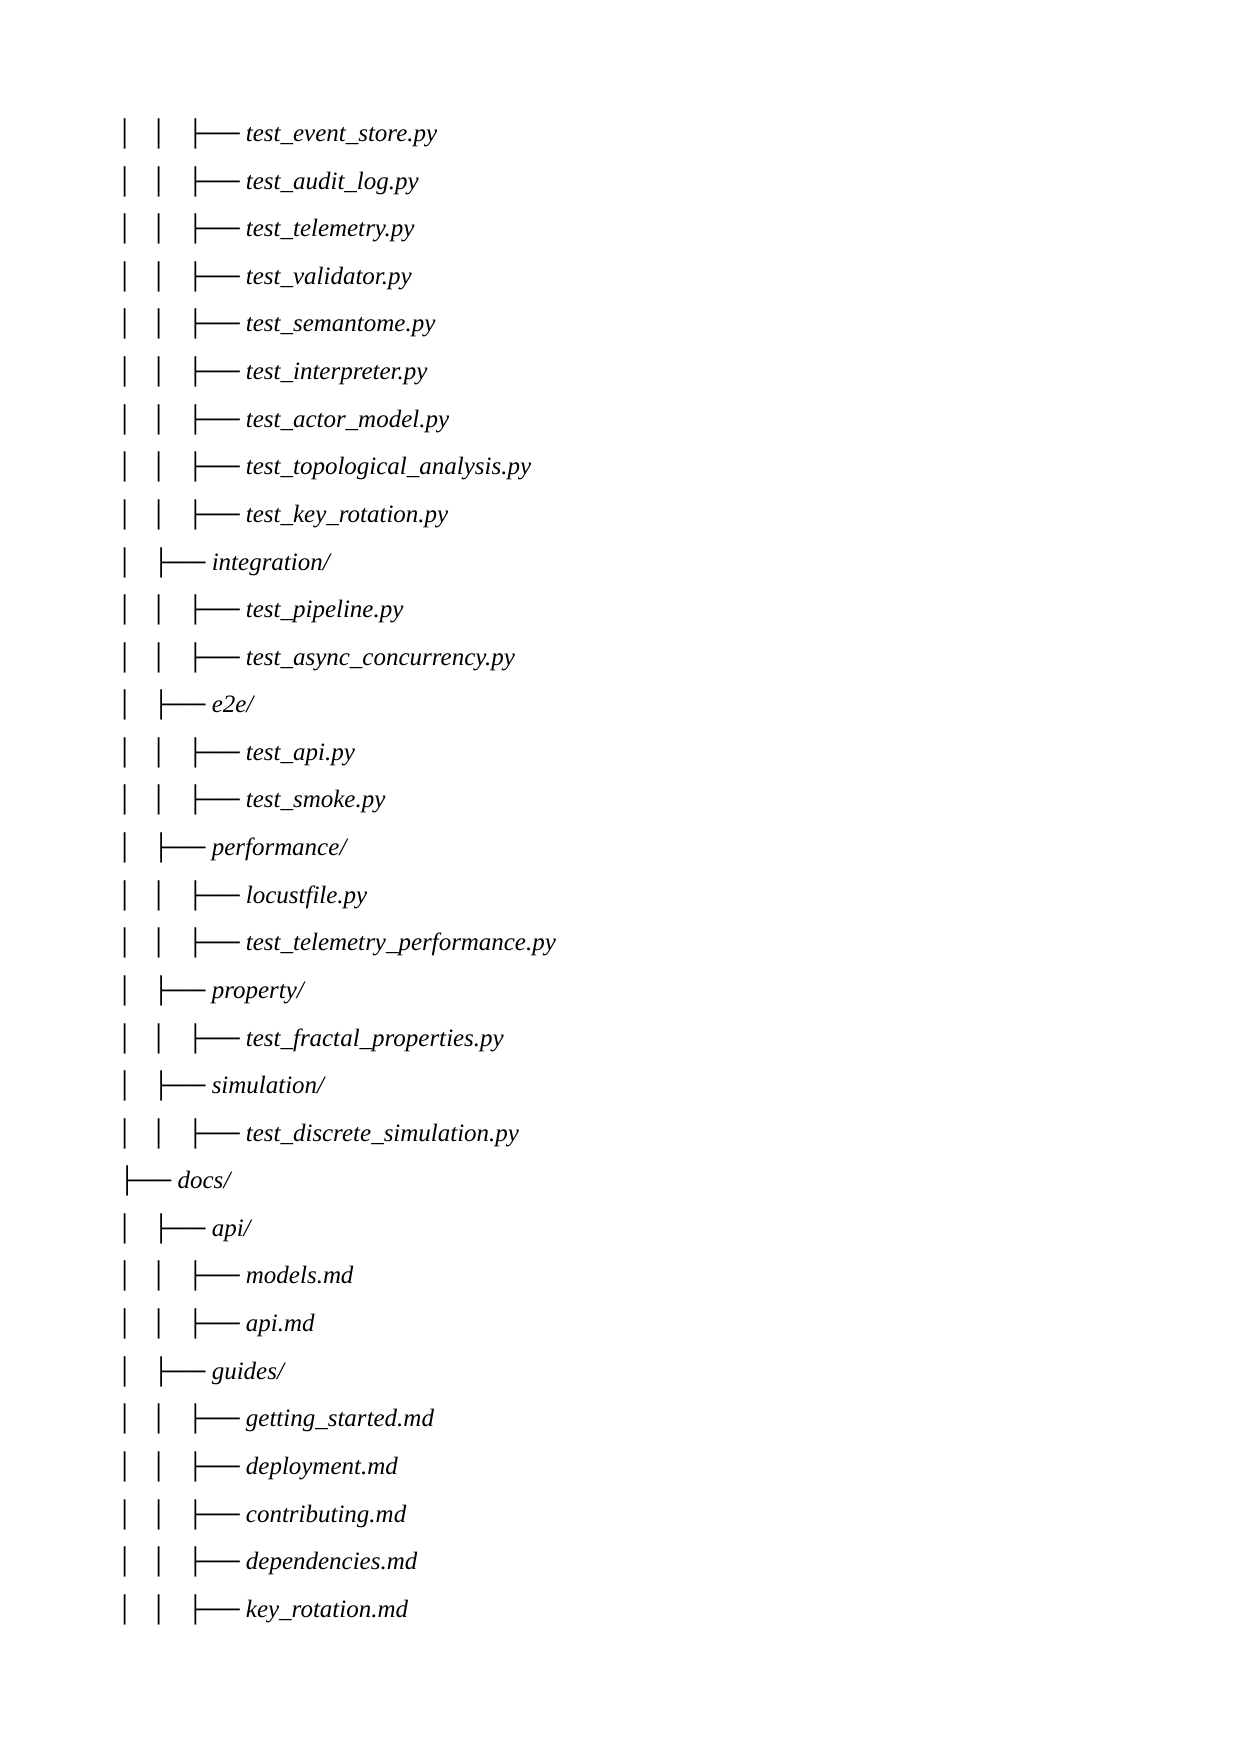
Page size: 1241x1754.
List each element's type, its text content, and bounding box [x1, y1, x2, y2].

text │ │ ├── test_discrete_simulation.py [159, 1118, 194, 1147]
text │ │ ├── models.md [125, 1261, 157, 1289]
text │ │ ├── test_key_rotation.py [159, 499, 194, 528]
text │ │ ├── test_audit_log.py [125, 166, 157, 194]
text │ │ ├── models.md [159, 1261, 194, 1289]
text │ ├── simulation/ [162, 1070, 1122, 1099]
text │ │ ├── test_api.py [159, 737, 194, 766]
text │ │ ├── test_smoke.py [125, 784, 157, 813]
text │ ├── e2e/ [125, 689, 160, 718]
text │ │ ├── test_semantome.py [196, 308, 1122, 337]
text │ ├── property/ [125, 975, 160, 1004]
text │ │ ├── getting_started.md [125, 1403, 157, 1432]
text │ │ ├── test_api.py [196, 737, 1122, 766]
text │ │ ├── test_event_store.py [196, 118, 1122, 147]
text │ │ ├── test_topological_analysis.py [196, 451, 1122, 480]
text │ │ ├── test_validator.py [125, 261, 157, 290]
text │ ├── simulation/ [125, 1070, 160, 1099]
text │ │ ├── test_interpreter.py [196, 356, 1122, 385]
text │ │ ├── test_actor_model.py [159, 404, 194, 432]
text ├── docs/ [128, 1165, 1122, 1194]
text │ │ ├── api.md [125, 1308, 157, 1337]
text │ │ ├── dependencies.md [159, 1546, 194, 1575]
text │ │ ├── test_validator.py [196, 261, 1122, 290]
text │ ├── integration/ [125, 547, 160, 575]
text │ │ ├── test_topological_analysis.py [159, 451, 194, 480]
text │ │ ├── deployment.md [196, 1451, 1122, 1480]
text │ │ ├── locustfile.py [159, 880, 194, 908]
text │ │ ├── deployment.md [159, 1451, 194, 1480]
text │ │ ├── test_pipeline.py [159, 594, 194, 623]
text │ │ ├── contributing.md [125, 1499, 157, 1527]
text │ │ ├── test_interpreter.py [159, 356, 194, 385]
text │ │ ├── test_key_rotation.py [196, 499, 1122, 528]
text ├── docs/ [118, 1165, 126, 1194]
text │ │ ├── locustfile.py [125, 880, 157, 908]
text │ │ ├── contributing.md [159, 1499, 194, 1527]
text │ ├── guides/ [125, 1356, 160, 1384]
text │ │ ├── getting_started.md [196, 1403, 1122, 1432]
text │ ├── integration/ [162, 547, 1122, 575]
text │ │ ├── test_telemetry.py [196, 213, 1122, 242]
text │ │ ├── test_topological_analysis.py [125, 451, 157, 480]
text │ │ ├── test_async_concurrency.py [159, 642, 194, 671]
text │ │ ├── test_telemetry.py [125, 213, 157, 242]
text │ │ ├── api.md [159, 1308, 194, 1337]
text │ │ ├── test_discrete_simulation.py [125, 1118, 157, 1147]
text │ ├── api/ [125, 1213, 160, 1242]
text │ │ ├── test_interpreter.py [125, 356, 157, 385]
text │ │ ├── test_smoke.py [159, 784, 194, 813]
text │ │ ├── test_telemetry.py [159, 213, 194, 242]
text │ │ ├── test_semantome.py [125, 308, 157, 337]
text │ │ ├── api.md [196, 1308, 1122, 1337]
text │ │ ├── test_smoke.py [196, 784, 1122, 813]
text │ │ ├── contributing.md [196, 1499, 1122, 1527]
text │ │ ├── test_fractal_properties.py [125, 1023, 157, 1051]
text │ ├── performance/ [125, 832, 160, 861]
text │ │ ├── test_telemetry_performance.py [125, 927, 157, 956]
text │ │ ├── test_fractal_properties.py [196, 1023, 1122, 1051]
text │ │ ├── test_telemetry_performance.py [159, 927, 194, 956]
text │ ├── performance/ [162, 832, 1122, 861]
text │ │ ├── test_telemetry_performance.py [196, 927, 1122, 956]
text │ │ ├── models.md [196, 1261, 1122, 1289]
text │ │ ├── test_semantome.py [159, 308, 194, 337]
text │ │ ├── test_pipeline.py [196, 594, 1122, 623]
text │ │ ├── key_rotation.md [196, 1594, 1122, 1623]
text │ │ ├── dependencies.md [196, 1546, 1122, 1575]
text │ │ ├── locustfile.py [196, 880, 1122, 908]
text │ │ ├── test_event_store.py [125, 118, 157, 147]
text │ │ ├── test_audit_log.py [159, 166, 194, 194]
text │ │ ├── test_key_rotation.py [125, 499, 157, 528]
text │ ├── property/ [162, 975, 1122, 1004]
text │ │ ├── test_async_concurrency.py [125, 642, 157, 671]
text │ │ ├── test_api.py [125, 737, 157, 766]
text │ ├── guides/ [162, 1356, 1122, 1384]
text │ ├── e2e/ [162, 689, 1122, 718]
text │ │ ├── test_actor_model.py [196, 404, 1122, 432]
text │ │ ├── dependencies.md [125, 1546, 157, 1575]
text │ │ ├── key_rotation.md [125, 1594, 157, 1623]
text │ │ ├── test_actor_model.py [125, 404, 157, 432]
text │ ├── api/ [162, 1213, 1122, 1242]
text │ │ ├── deployment.md [125, 1451, 157, 1480]
text │ │ ├── test_async_concurrency.py [196, 642, 1122, 671]
text │ │ ├── test_event_store.py [159, 118, 194, 147]
text │ │ ├── test_discrete_simulation.py [196, 1118, 1122, 1147]
text │ │ ├── test_pipeline.py [125, 594, 157, 623]
text │ │ ├── getting_started.md [159, 1403, 194, 1432]
text │ │ ├── test_audit_log.py [196, 166, 1122, 194]
text │ │ ├── key_rotation.md [159, 1594, 194, 1623]
text │ │ ├── test_fractal_properties.py [159, 1023, 194, 1051]
text │ │ ├── test_validator.py [159, 261, 194, 290]
